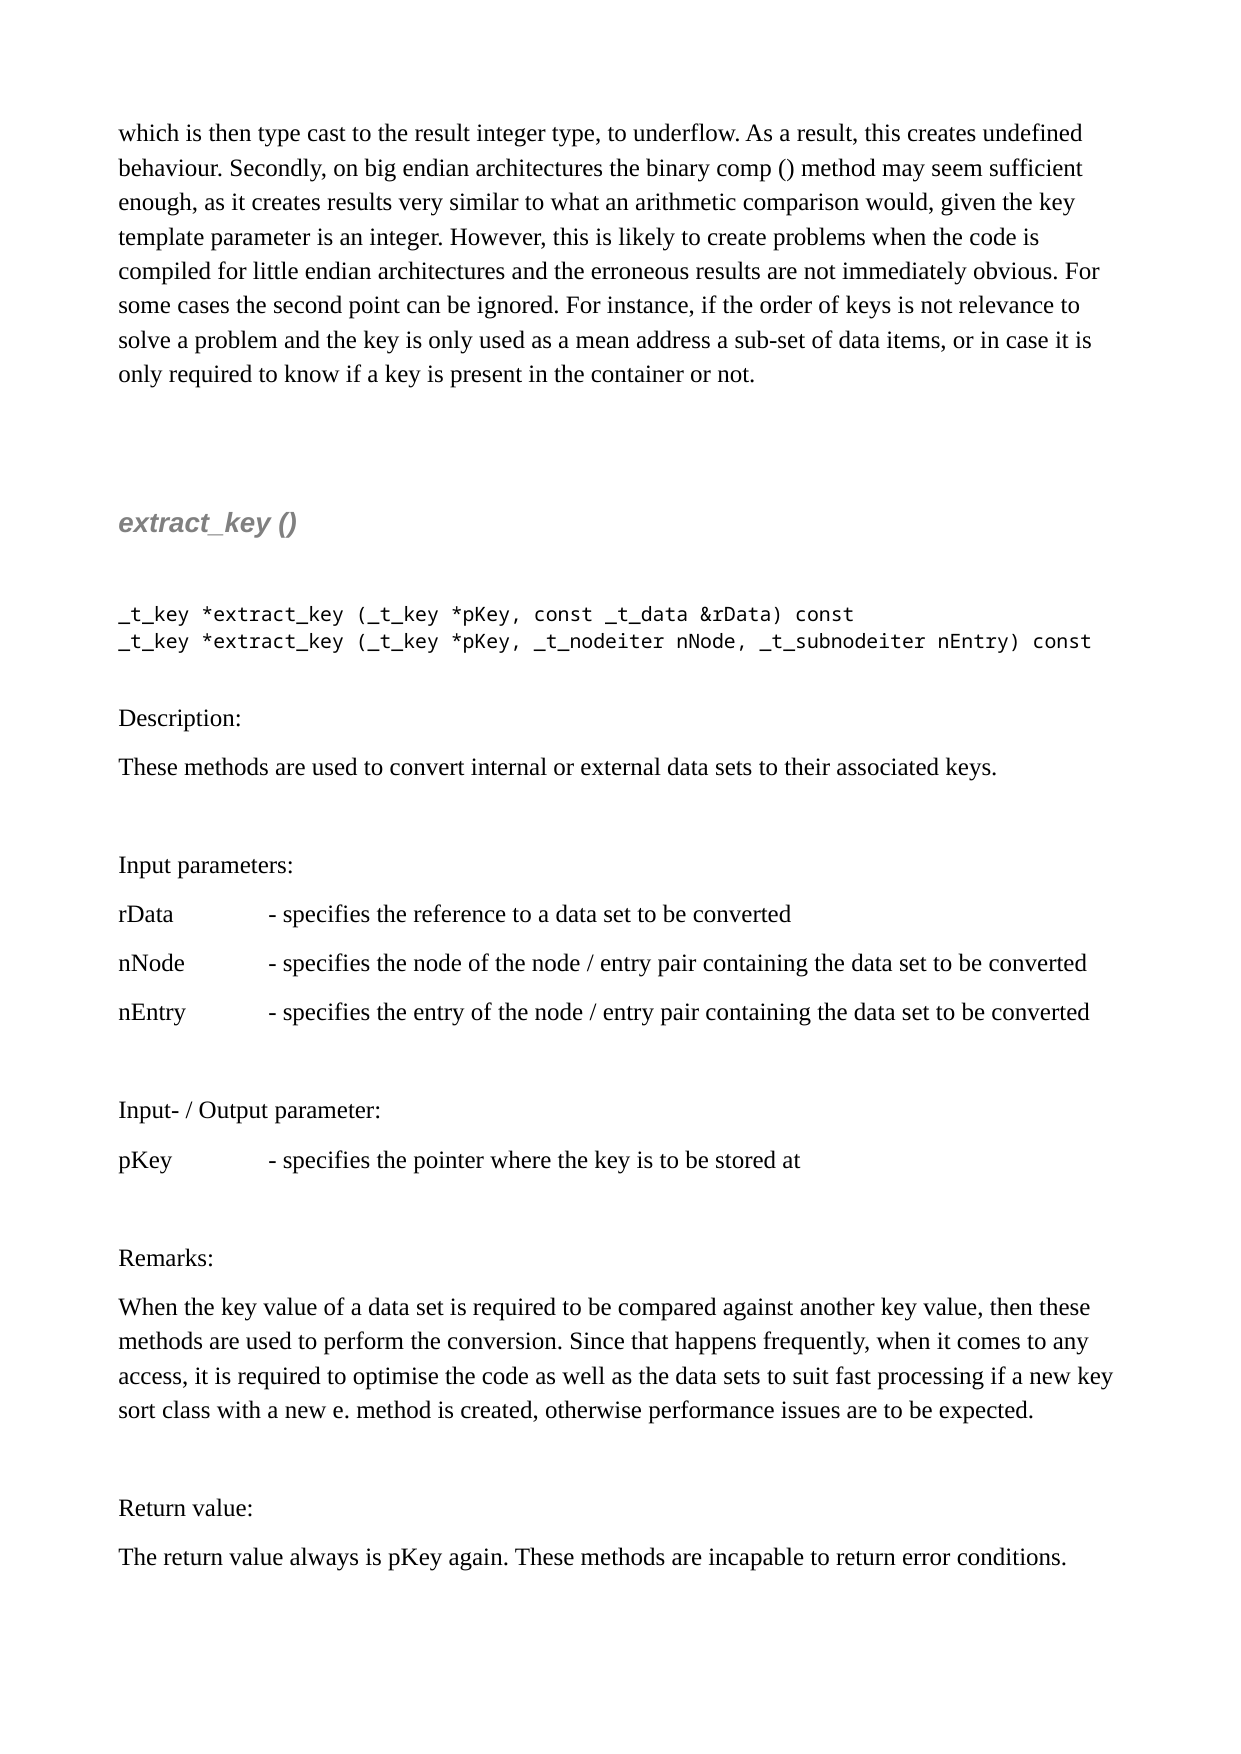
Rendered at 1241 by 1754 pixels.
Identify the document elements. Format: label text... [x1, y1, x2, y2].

text When the key value of a data set is required to be compared against another key value, then these methods are used to perform the conversion. Since that happens frequently, when it comes to any access, it is required to optimise the code as well as the data sets to suit fast processing if a new key sort class with a new e. method is created, otherwise performance issues are to be expected. [118, 1292, 1122, 1424]
text Return value: [118, 1493, 1122, 1522]
text nEntry - specifies the entry of the node / entry pair containing the data set to be converted [118, 997, 1122, 1026]
text nNode - specifies the node of the node / entry pair containing the data set to be converted [118, 948, 1122, 977]
text Description: [118, 703, 1122, 732]
text These methods are used to convert internal or external data sets to their associated keys. [118, 752, 1122, 781]
text which is then type cast to the result integer type, to underflow. As a result, this creates undefined behaviour. Secondly, on big endian architectures the binary comp () method may seem sufficient enough, as it creates results very similar to what an arithmetic comparison would, given the key template parameter is an integer. However, this is likely to create problems when the code is compiled for little endian architectures and the erroneous results are not immediately obvious. For some cases the second point can be ignored. For instance, if the order of keys is not relevance to solve a problem and the key is only used as a mean address a sub-set of data items, or in case it is only required to know if a key is present in the container or not. [118, 118, 1122, 388]
text pKey - specifies the pointer where the key is to be stored at [118, 1145, 1122, 1173]
text Input parameters: [118, 850, 1122, 879]
text _t_key *extract_key (_t_key *pKey, const _t_data &rData) const [118, 600, 1122, 627]
text _t_key *extract_key (_t_key *pKey, _t_nodeiter nNode, _t_subnodeiter nEntry) const [118, 627, 1122, 654]
text Remarks: [118, 1243, 1122, 1272]
text Input- / Output parameter: [118, 1096, 1122, 1124]
subtitle extract_key () [118, 507, 1122, 538]
text rData - specifies the reference to a data set to be converted [118, 899, 1122, 928]
text The return value always is pKey again. These methods are incapable to return error conditions. [118, 1542, 1122, 1571]
